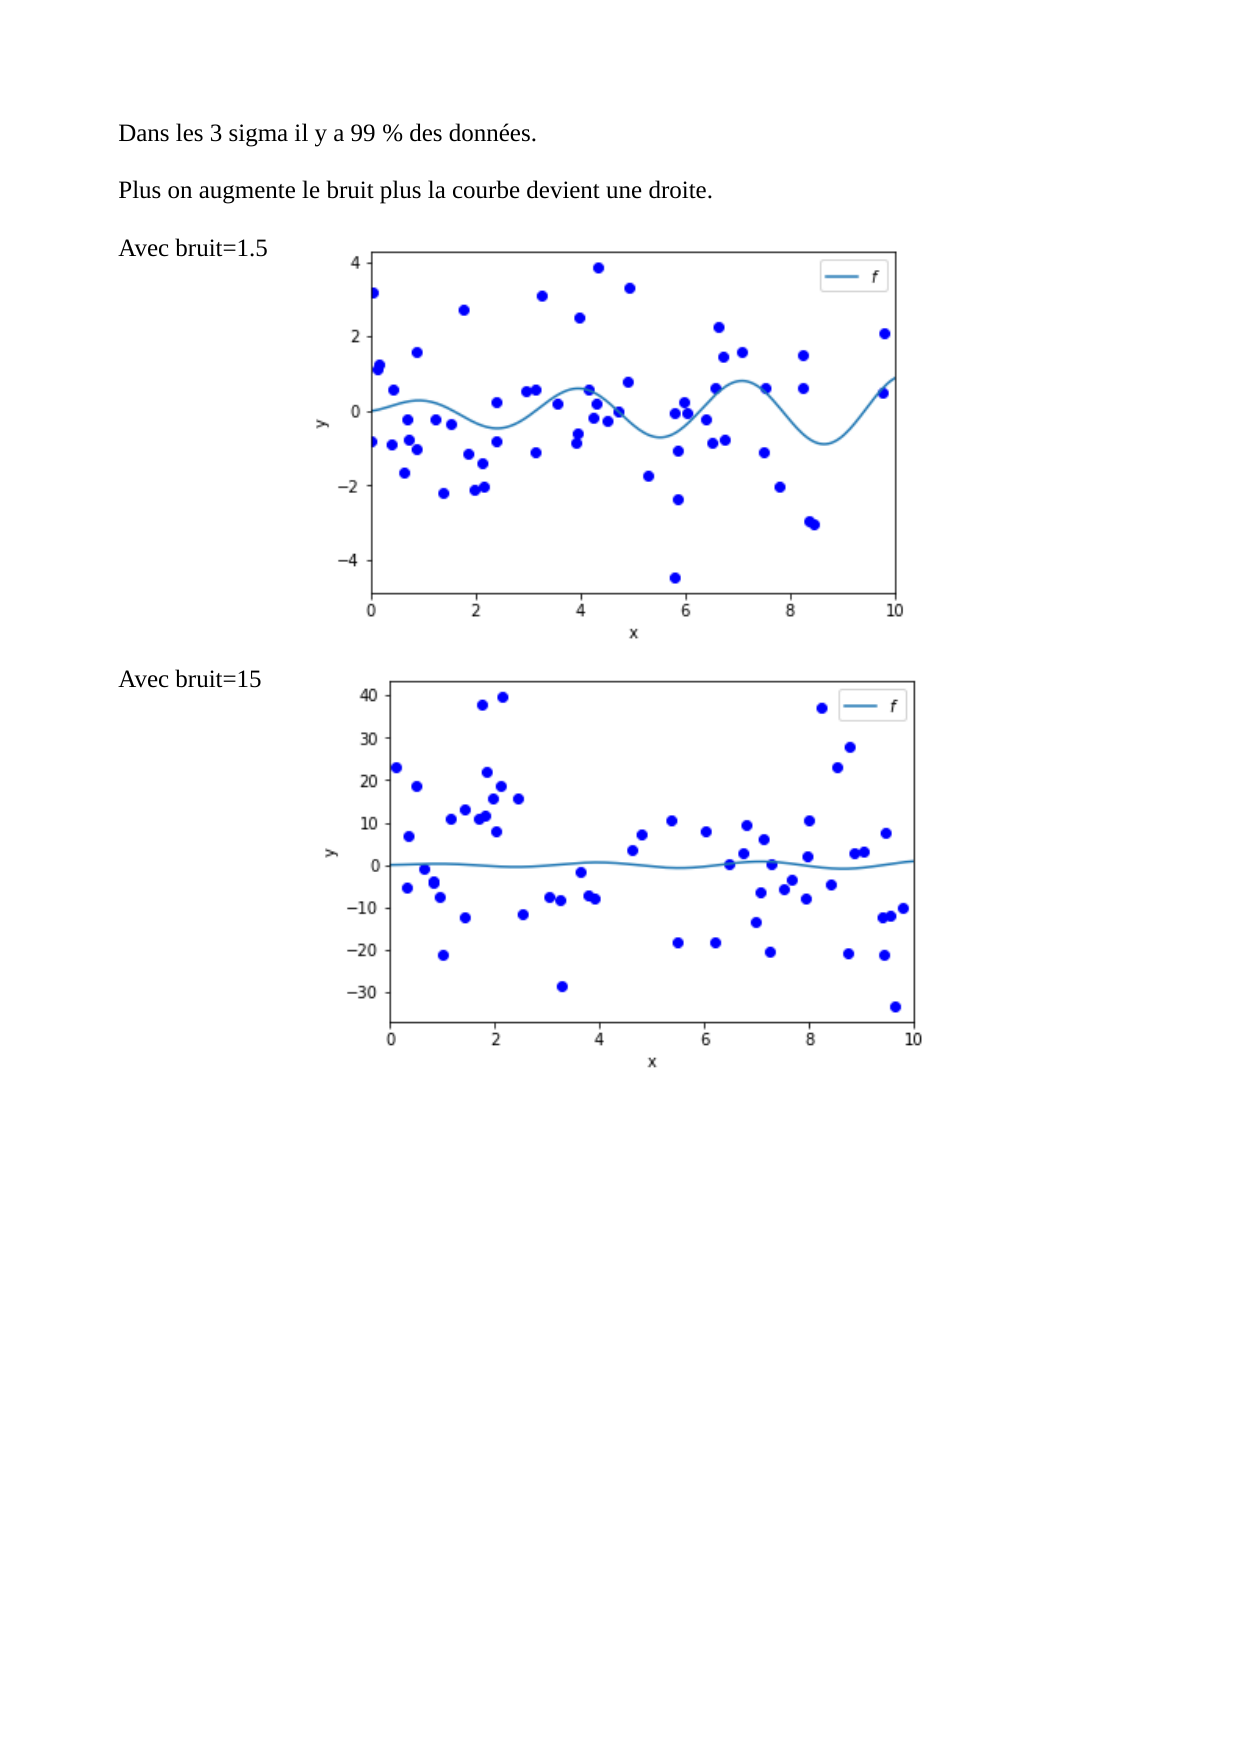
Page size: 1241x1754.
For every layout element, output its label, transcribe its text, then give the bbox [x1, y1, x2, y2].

text Avec bruit=15 [118, 664, 299, 693]
text [950, 233, 1122, 262]
text Avec bruit=1.5 [118, 233, 290, 262]
text Dans les 3 sigma il y a 99 % des données. [118, 118, 1122, 147]
picture [299, 664, 942, 1069]
picture [290, 233, 950, 648]
text Plus on augmente le bruit plus la courbe devient une droite. [118, 176, 1122, 204]
text [942, 664, 1122, 693]
